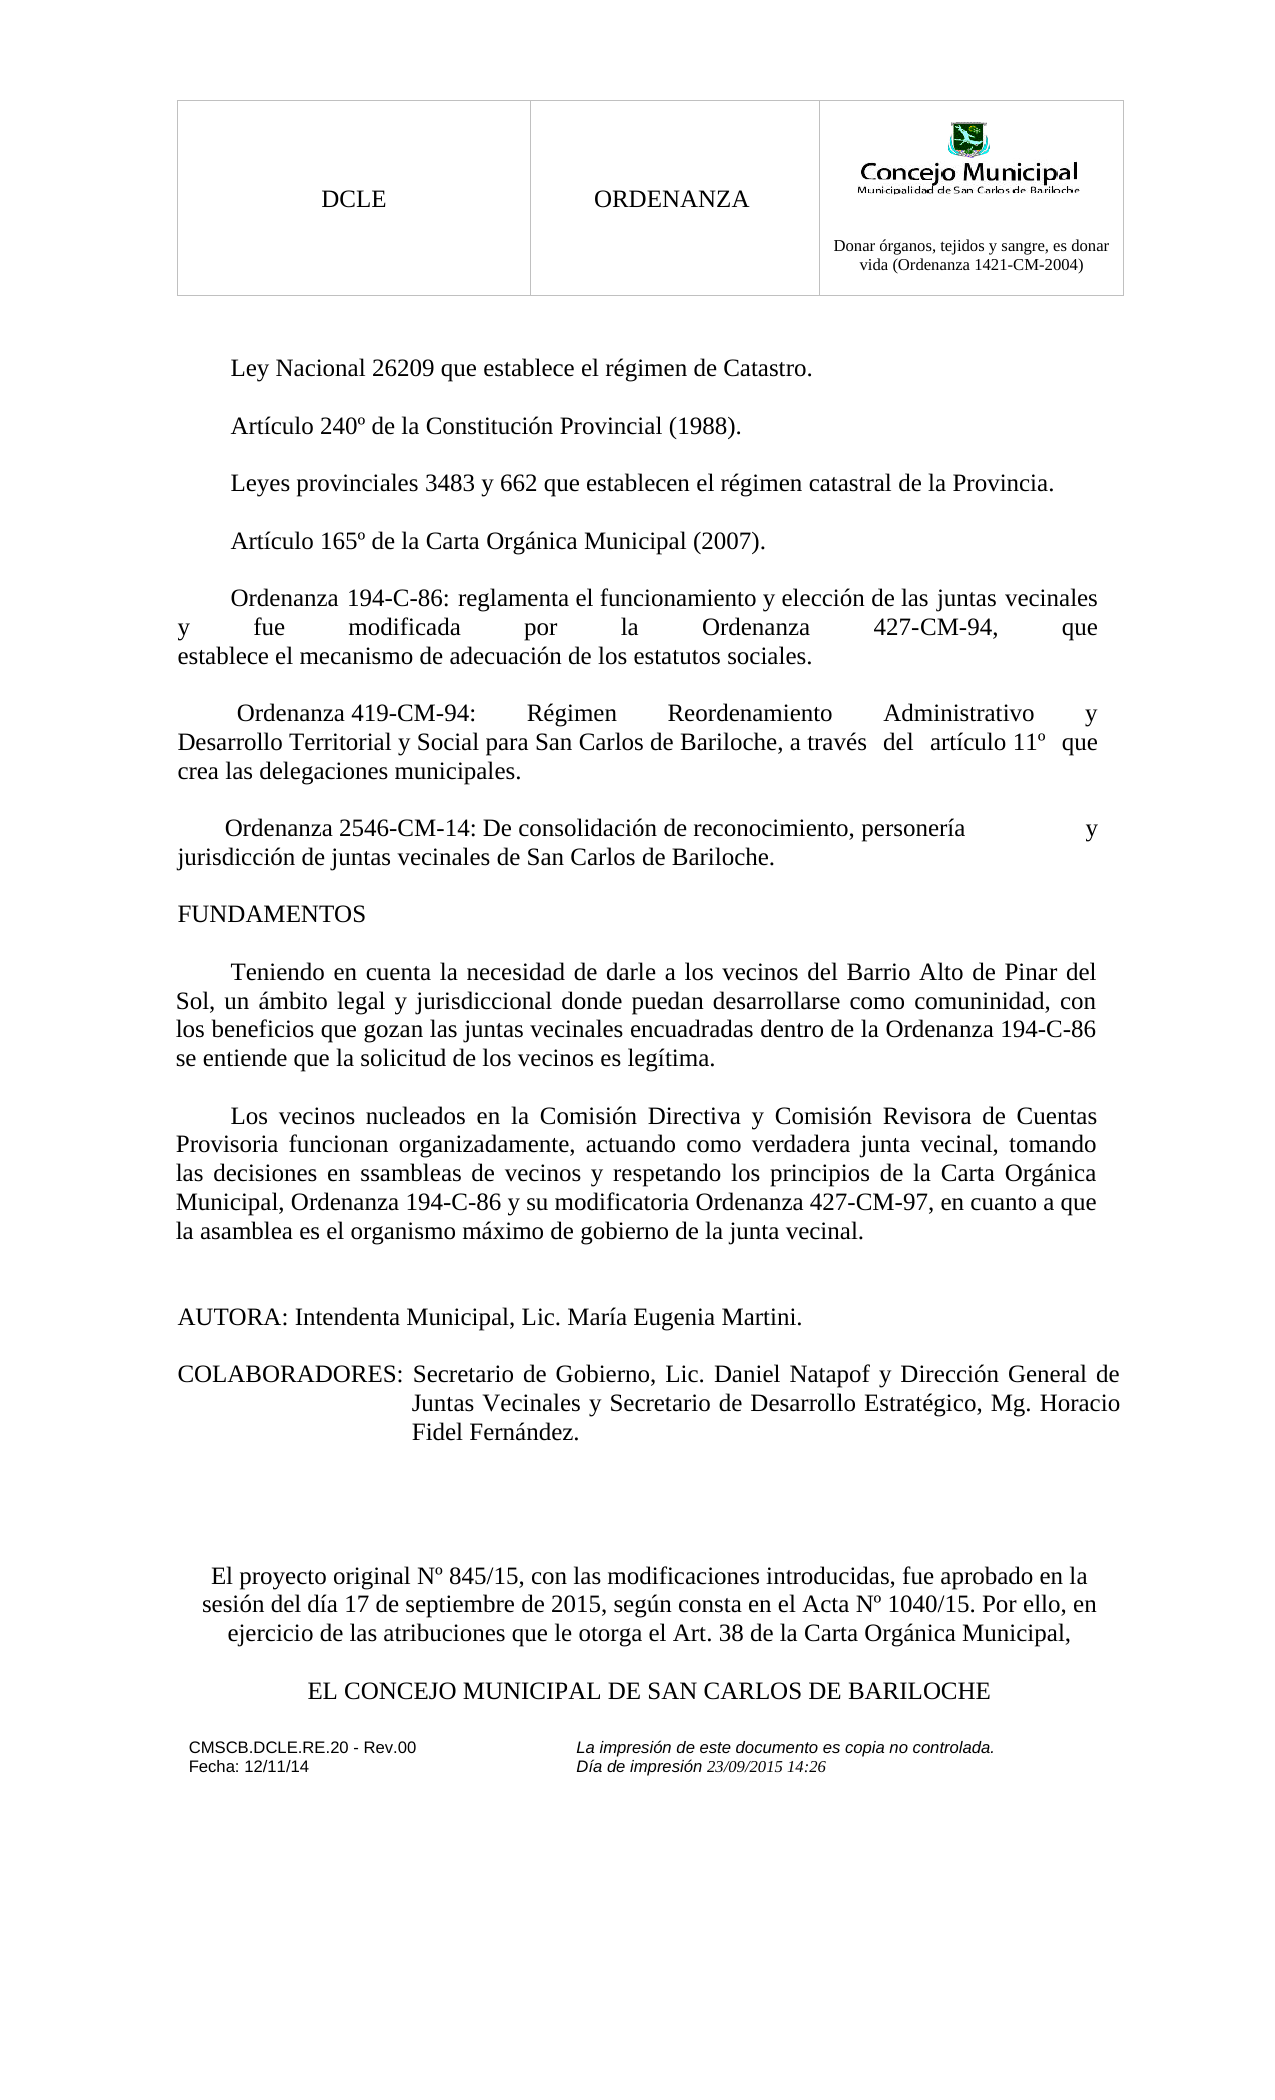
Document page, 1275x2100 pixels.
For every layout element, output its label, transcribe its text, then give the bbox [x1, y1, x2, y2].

text FUNDAMENTOS [177, 899, 1121, 928]
text Artículo 165º de la Carta Orgánica Municipal (2007). [176, 526, 1098, 554]
text Ordenanza 2546­-CM­-14: De consolidación de reconocimiento, personería y jurisdicción de juntas vecinales de San Carlos de Bariloche. [177, 813, 1098, 871]
text Los vecinos nucleados en la Comisión Directiva y Comisión Revisora de Cuentas Provisoria funcionan organizadamente, actuando como verdadera junta vecinal, tomando las decisiones en ssambleas de vecinos y respetando los principios de la Carta Orgánica Municipal, Ordenanza 194-C-86 y su modificatoria Ordenanza 427-CM-97, en cuanto a que la asamblea es el organismo máximo de gobierno de la junta vecinal. [176, 1101, 1098, 1244]
text El proyecto original Nº 845/15, con las modificaciones introducidas, fue aprobado en la sesión del día 17 de septiembre de 2015, según consta en el Acta Nº 1040/15. Por ello, en ejercicio de las atribuciones que le otorga el Art. 38 de la Carta Orgánica Municipal, [177, 1561, 1121, 1647]
text Teniendo en cuenta la necesidad de darle a los vecinos del Barrio Alto de Pinar del Sol, un ámbito legal y jurisdiccional donde puedan desarrollarse como comuninidad, con los beneficios que gozan las juntas vecinales encuadradas dentro de la Ordenanza 194-C-86 se entiende que la solicitud de los vecinos es legítima. [176, 957, 1098, 1072]
text Artículo 240º de la Constitución Provincial (1988). [176, 411, 1098, 439]
text Leyes provinciales 3483 y 662 que establecen el régimen catastral de la Provincia. [176, 468, 1098, 497]
text AUTORA: Intendenta Municipal, Lic. María Eugenia Martini. [177, 1302, 1121, 1331]
text Ordenanza 194­-C-­86: reglamenta el funcionamiento y elección de las juntas vecinales y fue modificada por la Ordenanza 427-­CM-­94, que establece el mecanismo de adecuación de los estatutos sociales. [177, 583, 1098, 669]
text COLABORADORES: Secretario de Gobierno, Lic. Daniel Natapof y Dirección General de Juntas Vecinales y Secretario de Desarrollo Estratégico, Mg. Horacio Fidel Fernández. [177, 1359, 1121, 1446]
text EL CONCEJO MUNICIPAL DE SAN CARLOS DE BARILOCHE [177, 1676, 1121, 1704]
text Ley Nacional 26209 que establece el régimen de Catastro. [176, 353, 1098, 382]
text Ordenanza 419-­CM-­94: Régimen Reordenamiento Administrativo y Desarrollo Territorial y Social para San Carlos de Bariloche, a través del artículo 11º que crea las delegaciones municipales. [177, 698, 1098, 784]
